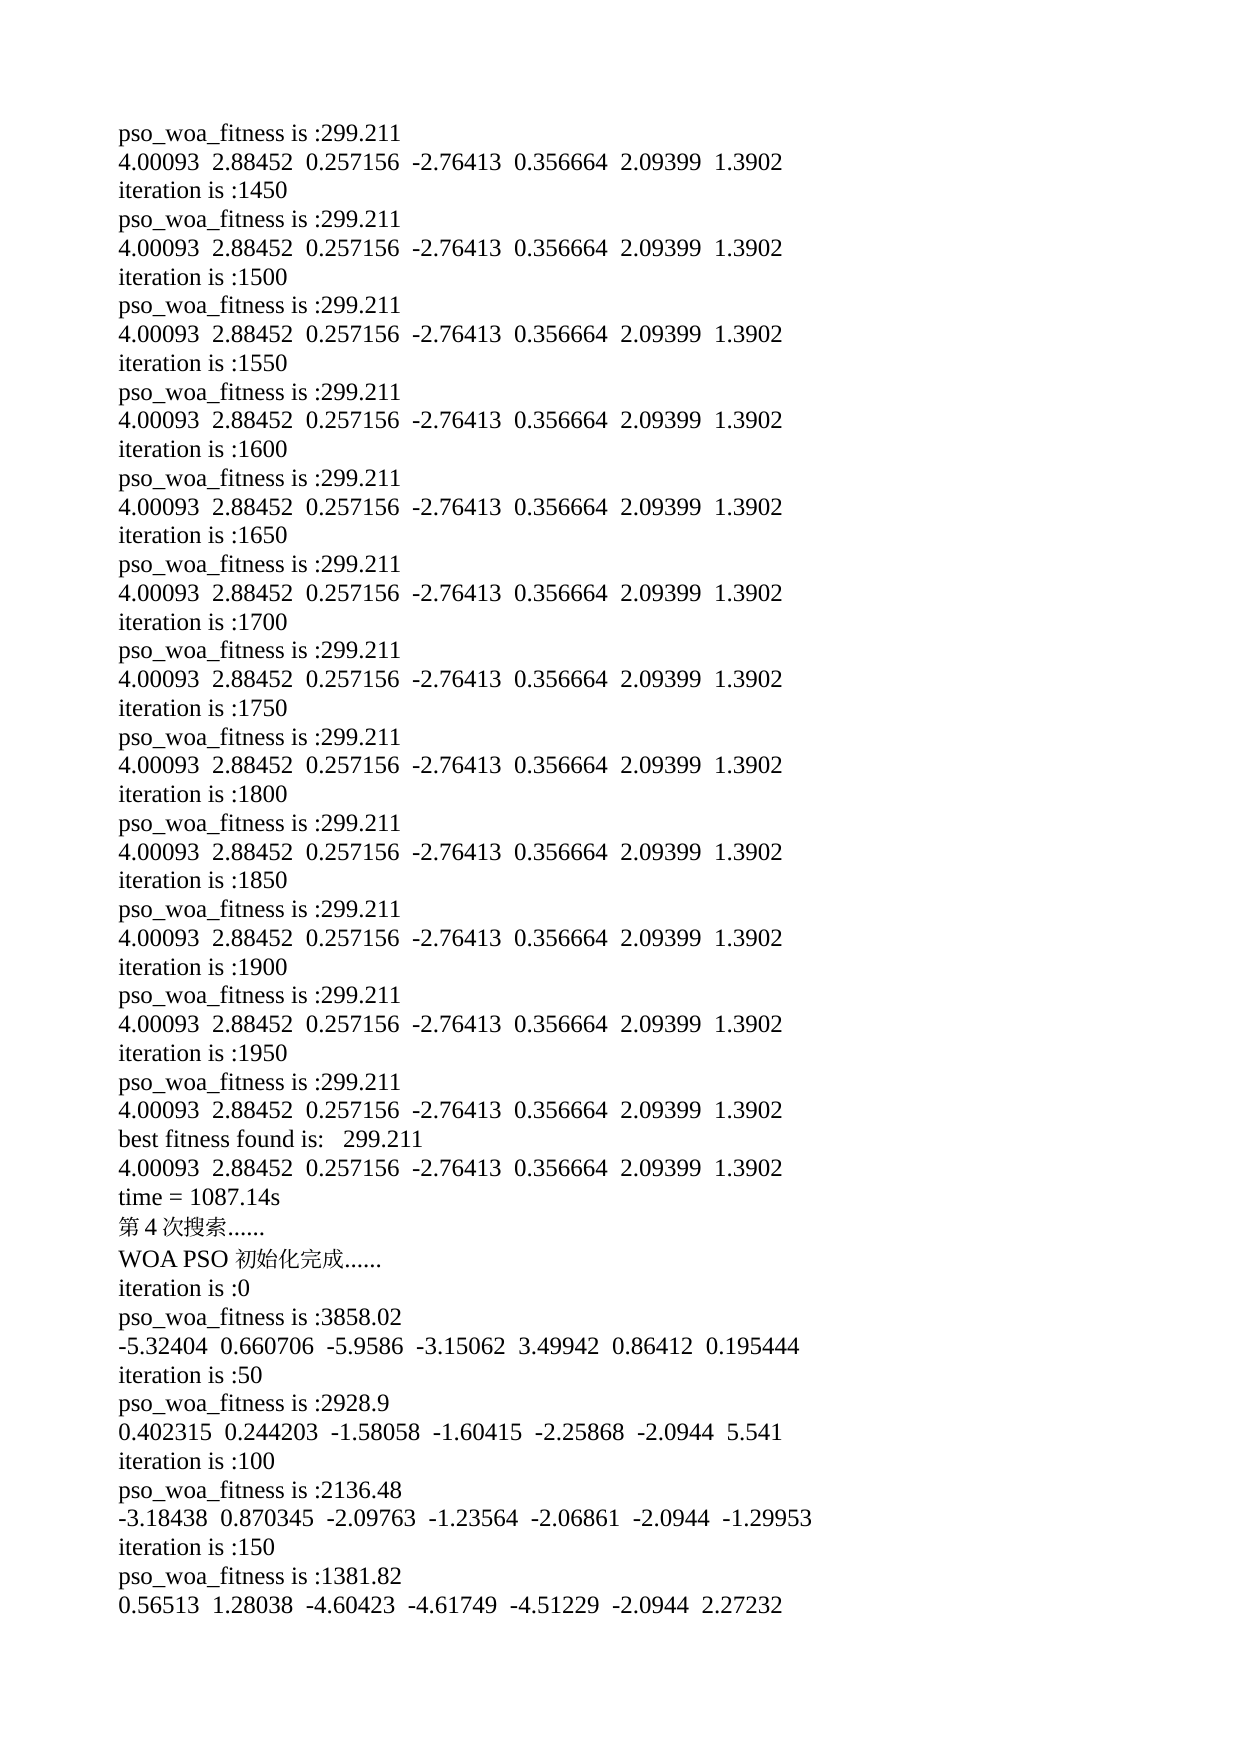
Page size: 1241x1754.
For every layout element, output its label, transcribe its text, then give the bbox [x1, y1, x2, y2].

text pso_woa_fitness is :299.211 [118, 636, 1122, 664]
text 4.00093 2.88452 0.257156 -2.76413 0.356664 2.09399 1.3902 [118, 664, 1122, 693]
text iteration is :150 [118, 1532, 1122, 1561]
text pso_woa_fitness is :1381.82 [118, 1561, 1122, 1590]
text WOA PSO 初始化完成...... [118, 1242, 1122, 1273]
text iteration is :1450 [118, 176, 1122, 204]
text iteration is :100 [118, 1446, 1122, 1475]
text 4.00093 2.88452 0.257156 -2.76413 0.356664 2.09399 1.3902 [118, 1009, 1122, 1038]
text 4.00093 2.88452 0.257156 -2.76413 0.356664 2.09399 1.3902 [118, 578, 1122, 607]
text 4.00093 2.88452 0.257156 -2.76413 0.356664 2.09399 1.3902 [118, 1153, 1122, 1182]
text 第4次搜索...... [118, 1211, 1122, 1242]
text pso_woa_fitness is :299.211 [118, 204, 1122, 233]
text -3.18438 0.870345 -2.09763 -1.23564 -2.06861 -2.0944 -1.29953 [118, 1503, 1122, 1532]
text 0.402315 0.244203 -1.58058 -1.60415 -2.25868 -2.0944 5.541 [118, 1417, 1122, 1446]
text time = 1087.14s [118, 1182, 1122, 1211]
text iteration is :1750 [118, 693, 1122, 722]
text iteration is :1950 [118, 1038, 1122, 1067]
text iteration is :1500 [118, 262, 1122, 291]
text iteration is :1700 [118, 607, 1122, 636]
text 4.00093 2.88452 0.257156 -2.76413 0.356664 2.09399 1.3902 [118, 406, 1122, 434]
text pso_woa_fitness is :299.211 [118, 377, 1122, 406]
text pso_woa_fitness is :299.211 [118, 1067, 1122, 1096]
text pso_woa_fitness is :2136.48 [118, 1475, 1122, 1503]
text 4.00093 2.88452 0.257156 -2.76413 0.356664 2.09399 1.3902 [118, 147, 1122, 176]
text 4.00093 2.88452 0.257156 -2.76413 0.356664 2.09399 1.3902 [118, 837, 1122, 866]
text 0.56513 1.28038 -4.60423 -4.61749 -4.51229 -2.0944 2.27232 [118, 1590, 1122, 1618]
text 4.00093 2.88452 0.257156 -2.76413 0.356664 2.09399 1.3902 [118, 1096, 1122, 1124]
text best fitness found is: 299.211 [118, 1124, 1122, 1153]
text pso_woa_fitness is :299.211 [118, 463, 1122, 492]
text pso_woa_fitness is :299.211 [118, 722, 1122, 751]
text pso_woa_fitness is :299.211 [118, 894, 1122, 923]
text iteration is :1550 [118, 348, 1122, 377]
text iteration is :1600 [118, 434, 1122, 463]
text pso_woa_fitness is :299.211 [118, 118, 1122, 147]
text iteration is :50 [118, 1360, 1122, 1388]
text 4.00093 2.88452 0.257156 -2.76413 0.356664 2.09399 1.3902 [118, 233, 1122, 262]
text iteration is :1850 [118, 866, 1122, 894]
text 4.00093 2.88452 0.257156 -2.76413 0.356664 2.09399 1.3902 [118, 751, 1122, 779]
text iteration is :1900 [118, 952, 1122, 981]
text iteration is :1800 [118, 779, 1122, 808]
text pso_woa_fitness is :2928.9 [118, 1388, 1122, 1417]
text 4.00093 2.88452 0.257156 -2.76413 0.356664 2.09399 1.3902 [118, 319, 1122, 348]
text pso_woa_fitness is :299.211 [118, 981, 1122, 1009]
text -5.32404 0.660706 -5.9586 -3.15062 3.49942 0.86412 0.195444 [118, 1331, 1122, 1360]
text pso_woa_fitness is :3858.02 [118, 1302, 1122, 1331]
text iteration is :1650 [118, 521, 1122, 549]
text 4.00093 2.88452 0.257156 -2.76413 0.356664 2.09399 1.3902 [118, 492, 1122, 521]
text 4.00093 2.88452 0.257156 -2.76413 0.356664 2.09399 1.3902 [118, 923, 1122, 952]
text pso_woa_fitness is :299.211 [118, 291, 1122, 319]
text pso_woa_fitness is :299.211 [118, 808, 1122, 837]
text iteration is :0 [118, 1273, 1122, 1302]
text pso_woa_fitness is :299.211 [118, 549, 1122, 578]
